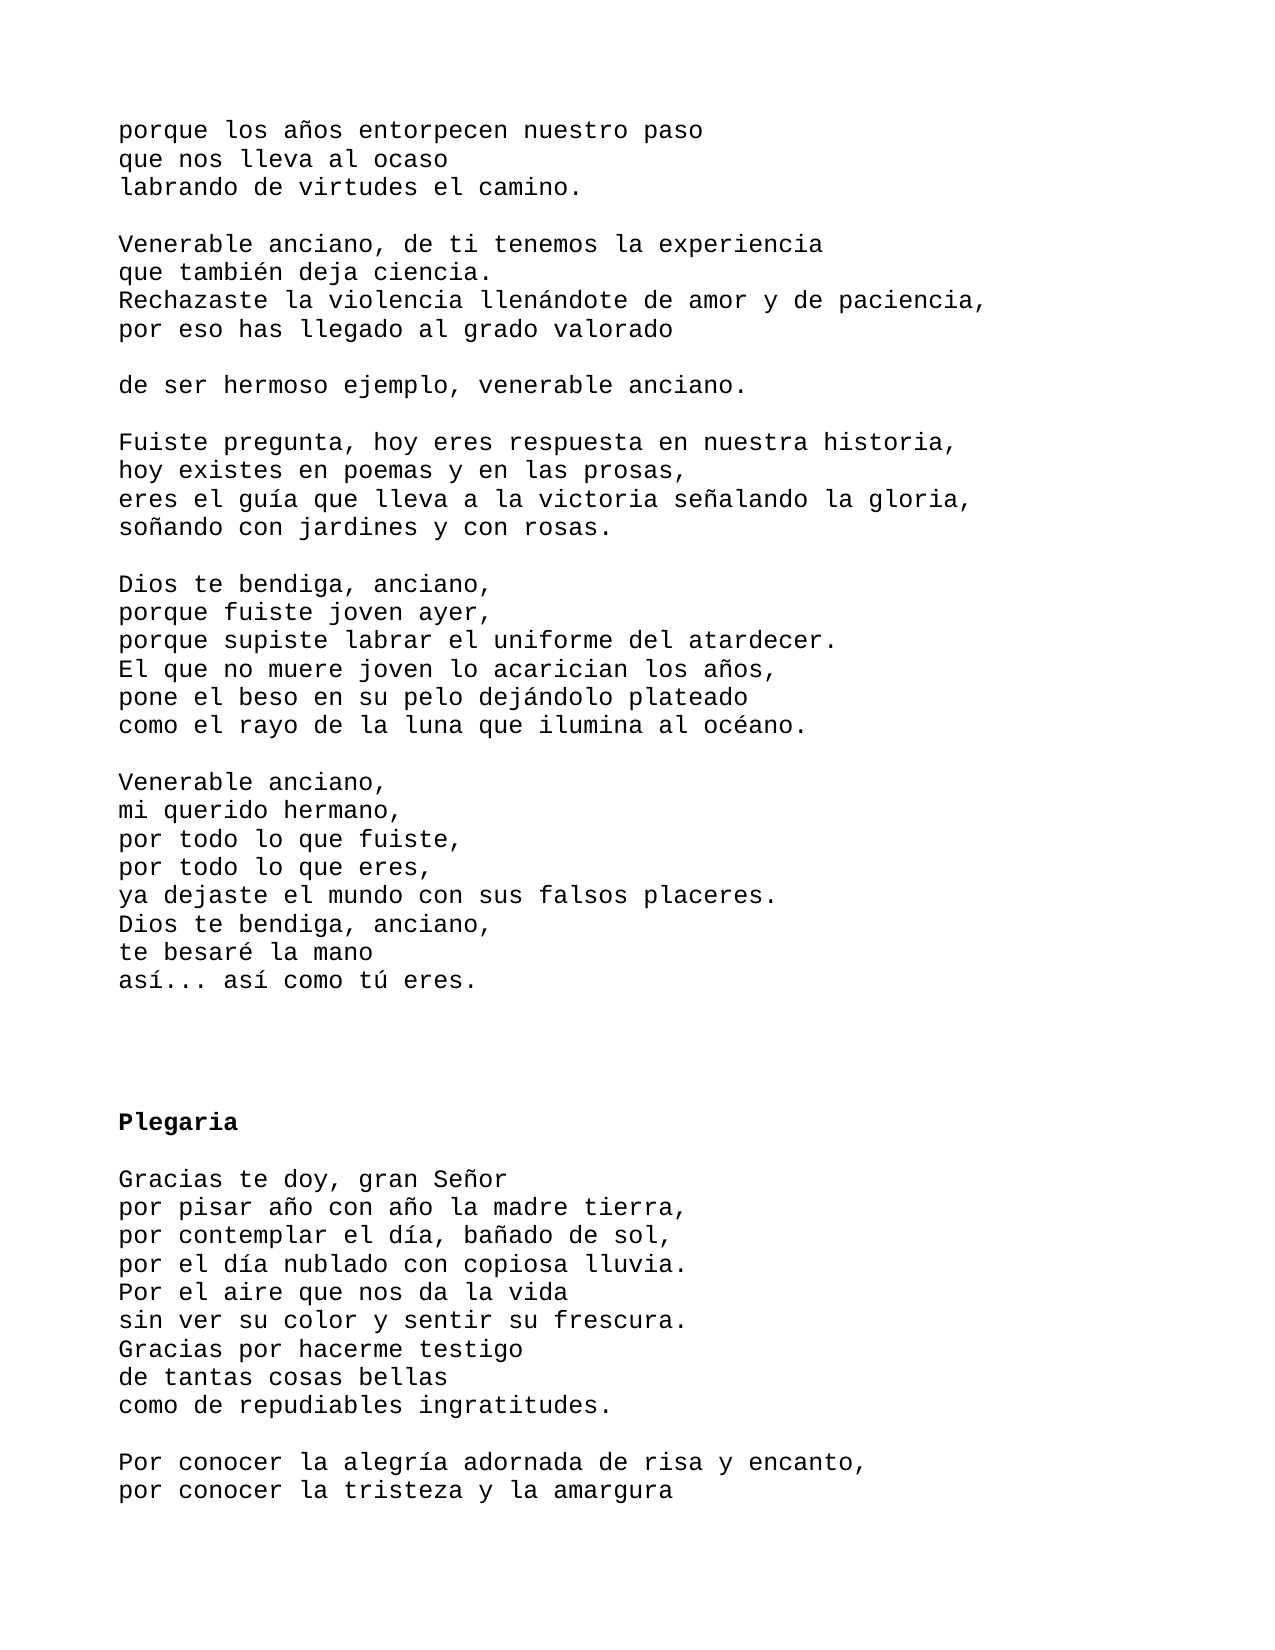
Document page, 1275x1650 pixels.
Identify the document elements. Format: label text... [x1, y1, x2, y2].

text Venerable anciano, [118, 770, 1157, 798]
text de tantas cosas bellas [118, 1365, 1157, 1393]
text Venerable anciano, de ti tenemos la experiencia [118, 231, 1157, 260]
text Gracias por hacerme testigo [118, 1336, 1157, 1365]
text Fuiste pregunta, hoy eres respuesta en nuestra historia, [118, 430, 1157, 458]
text sin ver su color y sentir su frescura. [118, 1308, 1157, 1336]
text que nos lleva al ocaso [118, 146, 1157, 175]
text Rechazaste la violencia llenándote de amor y de paciencia, [118, 288, 1157, 316]
text como de repudiables ingratitudes. [118, 1393, 1157, 1421]
text por todo lo que eres, [118, 855, 1157, 883]
text que también deja ciencia. [118, 260, 1157, 288]
text por eso has llegado al grado valorado [118, 316, 1157, 345]
text ya dejaste el mundo con sus falsos placeres. [118, 883, 1157, 911]
text por contemplar el día, bañado de sol, [118, 1223, 1157, 1251]
text Dios te bendiga, anciano, [118, 911, 1157, 940]
text hoy existes en poemas y en las prosas, [118, 458, 1157, 486]
text El que no muere joven lo acarician los años, [118, 656, 1157, 685]
text porque supiste labrar el uniforme del atardecer. [118, 628, 1157, 656]
text mi querido hermano, [118, 798, 1157, 826]
text porque los años entorpecen nuestro paso [118, 118, 1157, 146]
text por conocer la tristeza y la amargura [118, 1478, 1157, 1506]
text Por el aire que nos da la vida [118, 1280, 1157, 1308]
text eres el guía que lleva a la victoria señalando la gloria, [118, 486, 1157, 515]
text pone el beso en su pelo dejándolo plateado [118, 685, 1157, 713]
text así... así como tú eres. [118, 968, 1157, 996]
text como el rayo de la luna que ilumina al océano. [118, 713, 1157, 741]
text Plegaria [118, 1110, 1157, 1138]
text te besaré la mano [118, 940, 1157, 968]
text de ser hermoso ejemplo, venerable anciano. [118, 373, 1157, 401]
text porque fuiste joven ayer, [118, 600, 1157, 628]
text Dios te bendiga, anciano, [118, 571, 1157, 600]
text soñando con jardines y con rosas. [118, 515, 1157, 543]
text por el día nublado con copiosa lluvia. [118, 1251, 1157, 1280]
text por todo lo que fuiste, [118, 826, 1157, 855]
text Gracias te doy, gran Señor [118, 1166, 1157, 1195]
text labrando de virtudes el camino. [118, 175, 1157, 203]
text Por conocer la alegría adornada de risa y encanto, [118, 1450, 1157, 1478]
text por pisar año con año la madre tierra, [118, 1195, 1157, 1223]
